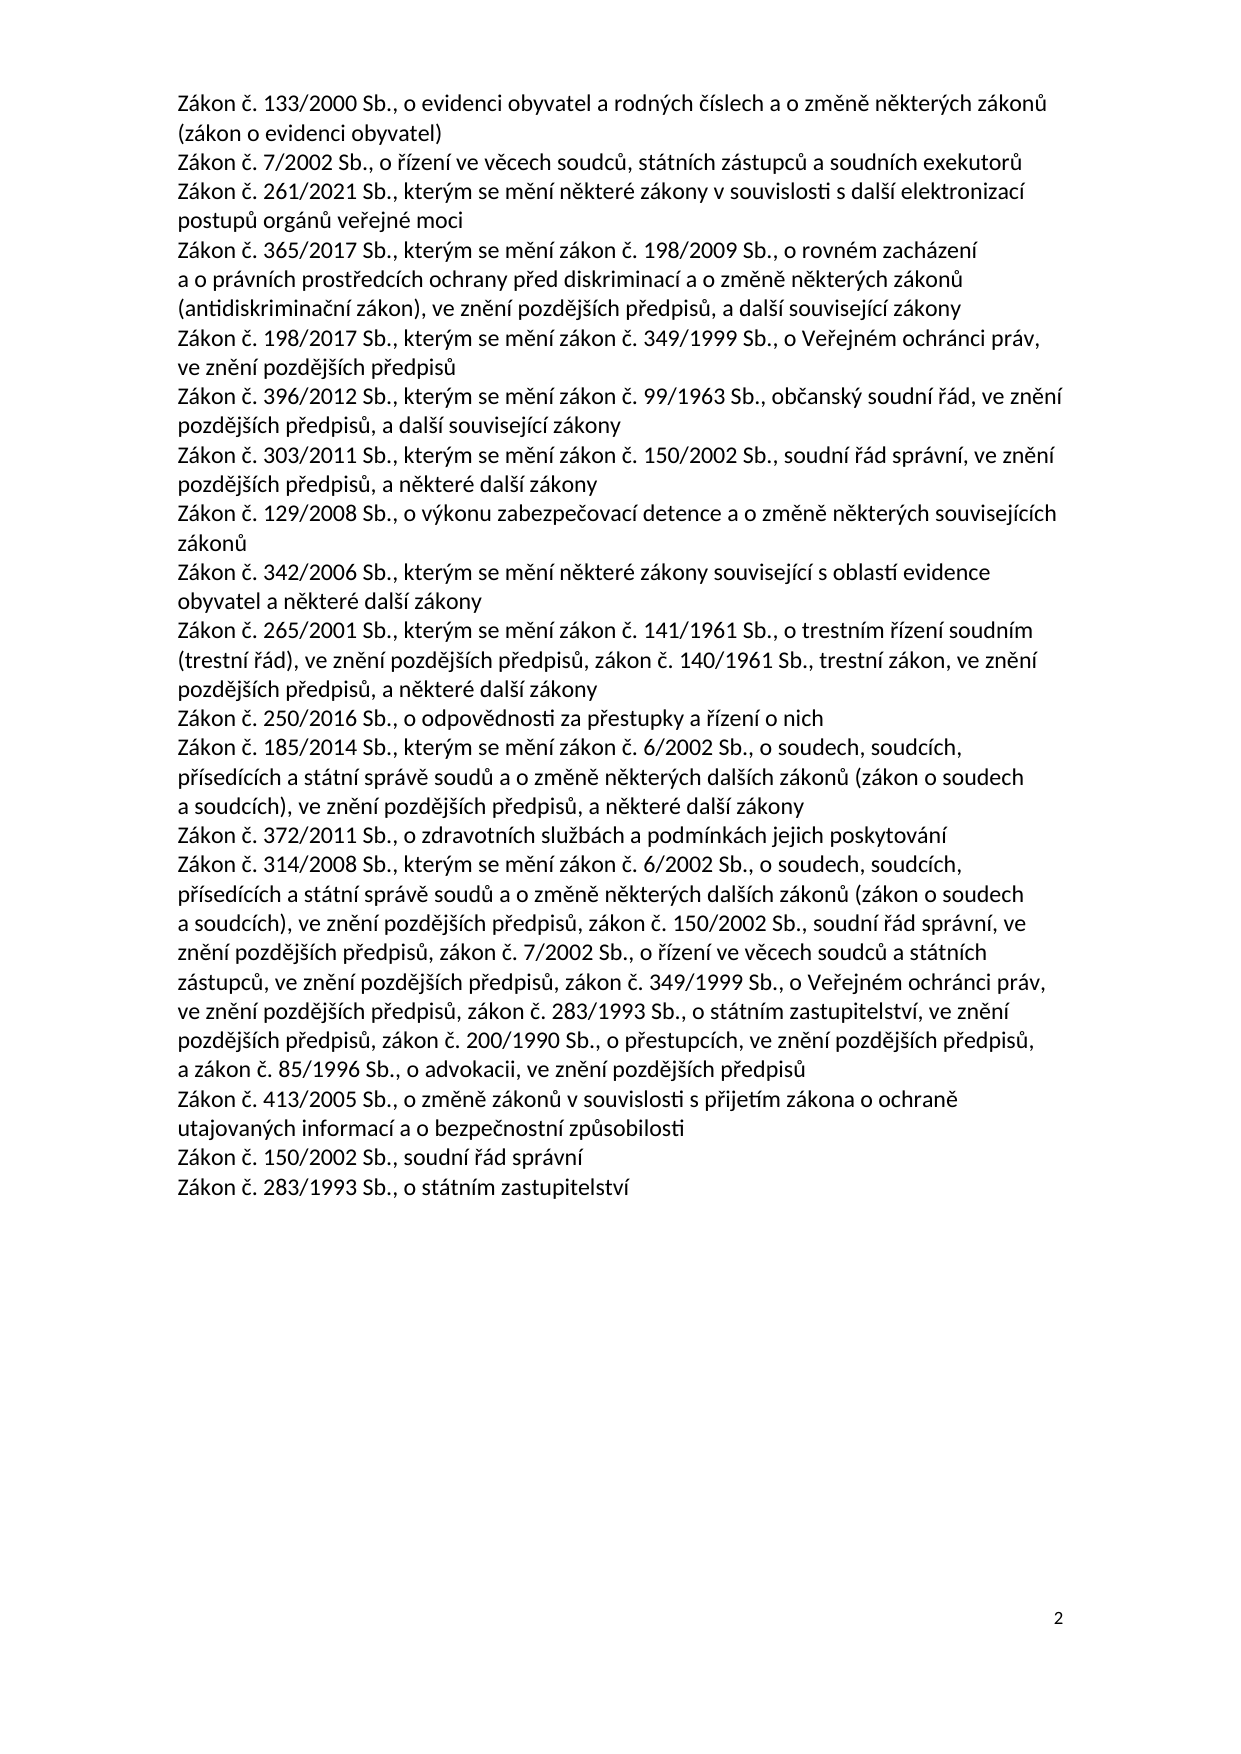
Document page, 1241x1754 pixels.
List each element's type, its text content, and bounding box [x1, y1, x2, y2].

text Zákon č. 372/2011 Sb., o zdravotních službách a podmínkách jejich poskytování [177, 820, 1063, 849]
text Zákon č. 283/1993 Sb., o státním zastupitelství [177, 1172, 1063, 1201]
text Zákon č. 342/2006 Sb., kterým se mění některé zákony související s oblastí evidence obyvatel a některé další zákony [177, 557, 1063, 615]
text (zákon o evidenci obyvatel) [177, 118, 1063, 147]
text Zákon č. 250/2016 Sb., o odpovědnosti za přestupky a řízení o nich [177, 703, 1063, 732]
text Zákon č. 365/2017 Sb., kterým se mění zákon č. 198/2009 Sb., o rovném zacházení a o právních prostředcích ochrany před diskriminací a o změně některých zákonů (antidiskriminační zákon), ve znění pozdějších předpisů, a další související zákony [177, 235, 1063, 323]
text Zákon č. 265/2001 Sb., kterým se mění zákon č. 141/1961 Sb., o trestním řízení soudním (trestní řád), ve znění pozdějších předpisů, zákon č. 140/1961 Sb., trestní zákon, ve znění pozdějších předpisů, a některé další zákony [177, 615, 1063, 703]
text Zákon č. 303/2011 Sb., kterým se mění zákon č. 150/2002 Sb., soudní řád správní, ve znění pozdějších předpisů, a některé další zákony [177, 440, 1063, 498]
text Zákon č. 133/2000 Sb., o evidenci obyvatel a rodných číslech a o změně některých zákonů [177, 88, 1063, 118]
text Zákon č. 150/2002 Sb., soudní řád správní [177, 1142, 1063, 1172]
text Zákon č. 396/2012 Sb., kterým se mění zákon č. 99/1963 Sb., občanský soudní řád, ve znění pozdějších předpisů, a další související zákony [177, 381, 1063, 440]
text Zákon č. 261/2021 Sb., kterým se mění některé zákony v souvislosti s další elektronizací postupů orgánů veřejné moci [177, 176, 1063, 235]
text Zákon č. 413/2005 Sb., o změně zákonů v souvislosti s přijetím zákona o ochraně utajovaných informací a o bezpečnostní způsobilosti [177, 1084, 1063, 1142]
text Zákon č. 185/2014 Sb., kterým se mění zákon č. 6/2002 Sb., o soudech, soudcích, přísedících a státní správě soudů a o změně některých dalších zákonů (zákon o soudech a soudcích), ve znění pozdějších předpisů, a některé další zákony [177, 732, 1063, 820]
text Zákon č. 129/2008 Sb., o výkonu zabezpečovací detence a o změně některých souvisejících zákonů [177, 498, 1063, 557]
text Zákon č. 7/2002 Sb., o řízení ve věcech soudců, státních zástupců a soudních exekutorů [177, 147, 1063, 176]
text Zákon č. 198/2017 Sb., kterým se mění zákon č. 349/1999 Sb., o Veřejném ochránci práv, ve znění pozdějších předpisů [177, 323, 1063, 381]
text Zákon č. 314/2008 Sb., kterým se mění zákon č. 6/2002 Sb., o soudech, soudcích, přísedících a státní správě soudů a o změně některých dalších zákonů (zákon o soudech a soudcích), ve znění pozdějších předpisů, zákon č. 150/2002 Sb., soudní řád správní, ve znění pozdějších předpisů, zákon č. 7/2002 Sb., o řízení ve věcech soudců a státních zástupců, ve znění pozdějších předpisů, zákon č. 349/1999 Sb., o Veřejném ochránci práv, ve znění pozdějších předpisů, zákon č. 283/1993 Sb., o státním zastupitelství, ve znění pozdějších předpisů, zákon č. 200/1990 Sb., o přestupcích, ve znění pozdějších předpisů, a zákon č. 85/1996 Sb., o advokacii, ve znění pozdějších předpisů [177, 849, 1063, 1084]
